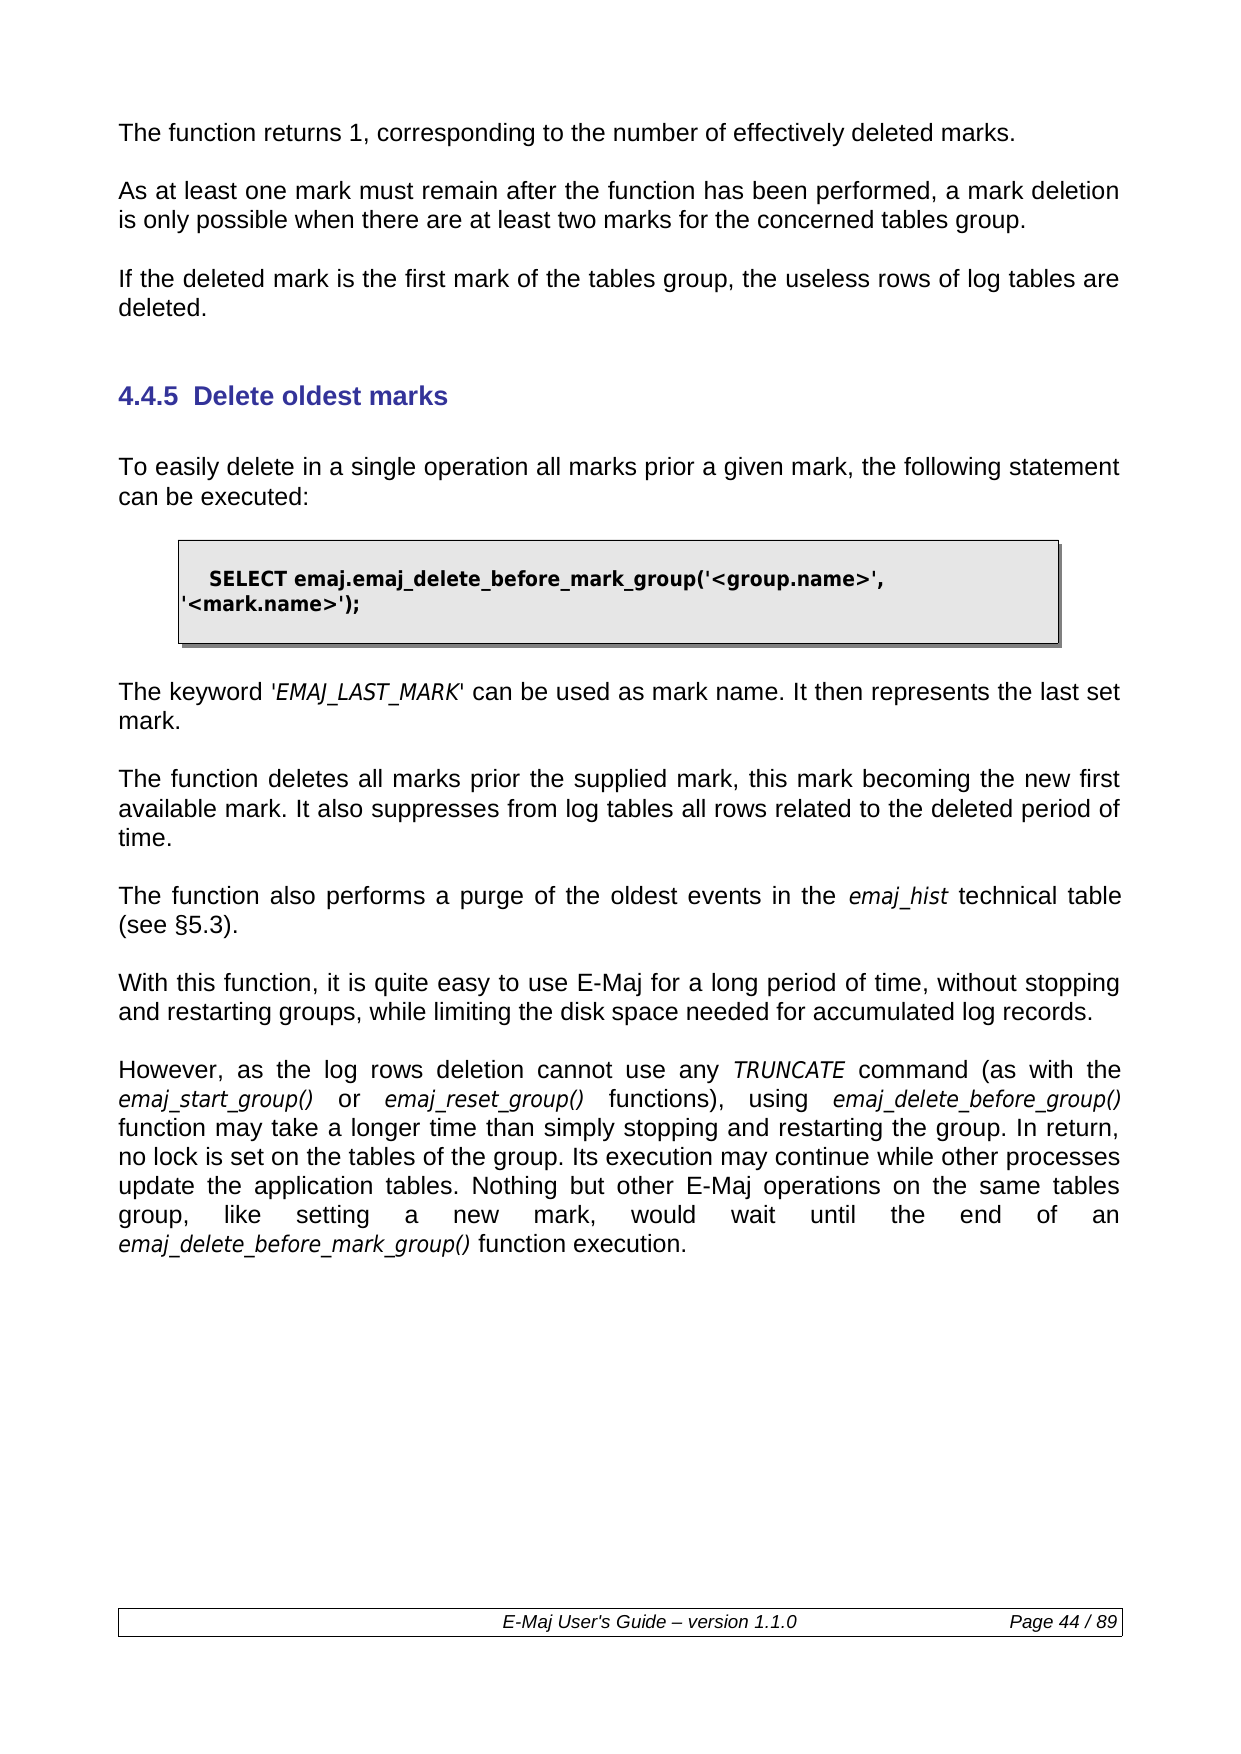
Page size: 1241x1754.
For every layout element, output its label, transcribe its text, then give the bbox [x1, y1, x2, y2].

text The keyword 'EMAJ_LAST_MARK' can be used as mark name. It then represents the last set mark. [118, 677, 1122, 735]
text As at least one mark must remain after the function has been performed, a mark deletion is only possible when there are at least two marks for the concerned tables group. [118, 176, 1122, 234]
text The function also performs a purge of the oldest events in the emaj_hist technical table (see §5.3). [118, 881, 1122, 939]
text To easily delete in a single operation all marks prior a given mark, the following statement can be executed: [118, 452, 1122, 510]
text If the deleted mark is the first mark of the tables group, the useless rows of log tables are deleted. [118, 263, 1122, 322]
text The function deletes all marks prior the supplied mark, this mark becoming the new first available mark. It also suppresses from log tables all rows related to the deleted period of time. [118, 764, 1122, 852]
text The function returns 1, corresponding to the number of effectively deleted marks. [118, 118, 1122, 147]
text SELECT emaj.emaj_delete_before_mark_group('<group.name>', '<mark.name>'); [179, 564, 1058, 613]
text However, as the log rows deletion cannot use any TRUNCATE command (as with the emaj_start_group() or emaj_reset_group() functions), using emaj_delete_before_group() function may take a longer time than simply stopping and restarting the group. In return, no lock is set on the tables of the group. Its execution may continue while other processes update the application tables. Nothing but other E-Maj operations on the same tables group, like setting a new mark, would wait until the end of an emaj_delete_before_mark_group() function execution. [118, 1055, 1122, 1258]
text With this function, it is quite easy to use E-Maj for a long period of time, without stopping and restarting groups, while limiting the disk space needed for accumulated log records. [118, 968, 1122, 1026]
subtitle Delete oldest marks [118, 380, 1122, 411]
